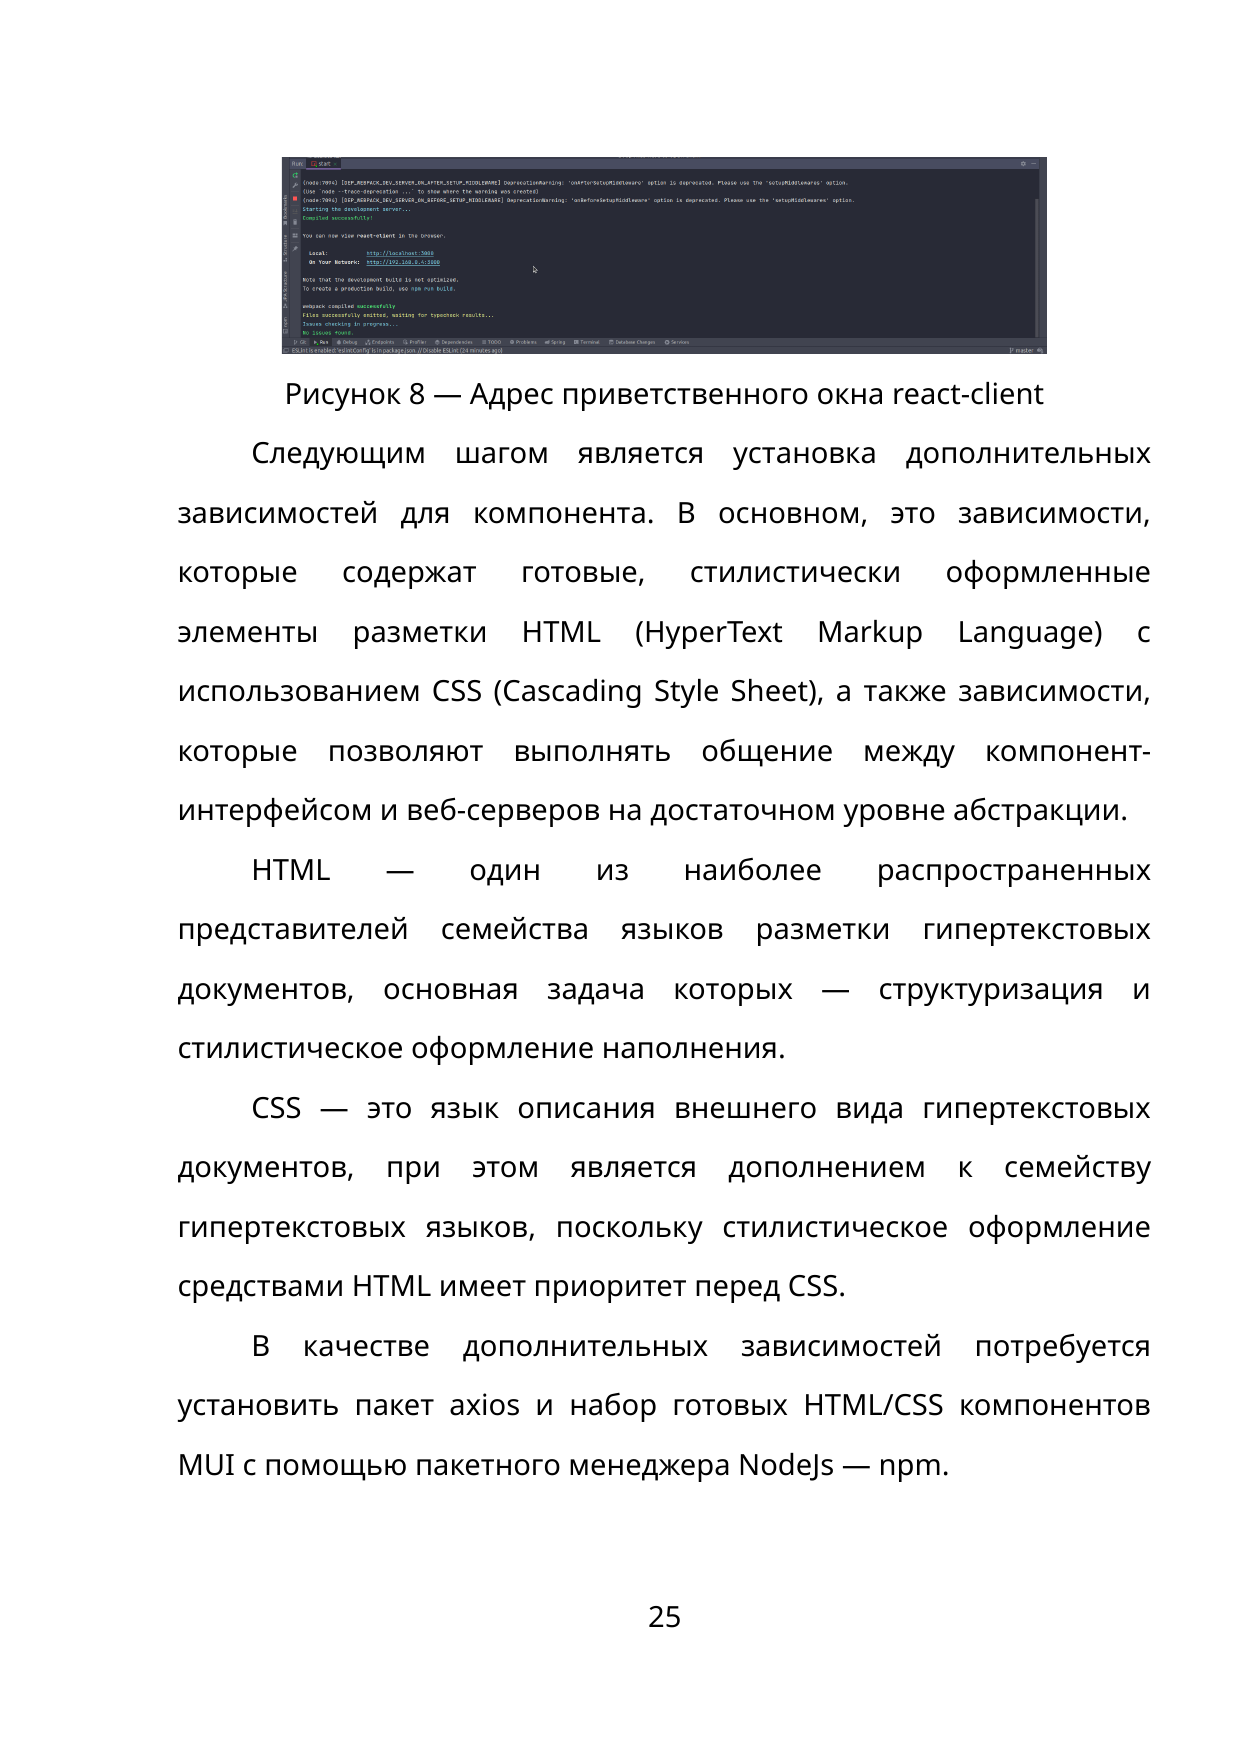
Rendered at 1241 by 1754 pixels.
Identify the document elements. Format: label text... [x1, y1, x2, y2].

text В качестве дополнительных зависимостей потребуется установить пакет axios и набор готовых HTML/CSS компонентов MUI с помощью пакетного менеджера NodeJs — npm. [177, 1325, 1152, 1483]
picture [281, 157, 1047, 354]
text HTML — один из наиболее распространенных представителей семейства языков разметки гипертекстовых документов, основная задача которых — структуризация и стилистическое оформление наполнения. [177, 849, 1152, 1067]
text Рисунок 8 — Адрес приветственного окна react-client [177, 158, 1152, 413]
text Следующим шагом является установка дополнительных зависимостей для компонента. В основном, это зависимости, которые содержат готовые, стилистически оформленные элементы разметки HTML (HyperText Markup Language) с использованием CSS (Cascading Style Sheet), а также зависимости, которые позволяют выполнять общение между компонент-интерфейсом и веб-серверов на достаточном уровне абстракции. [177, 433, 1152, 829]
text CSS — это язык описания внешнего вида гипертекстовых документов, при этом является дополнением к семейству гипертекстовых языков, поскольку стилистическое оформление средствами HTML имеет приоритет перед CSS. [177, 1087, 1152, 1305]
